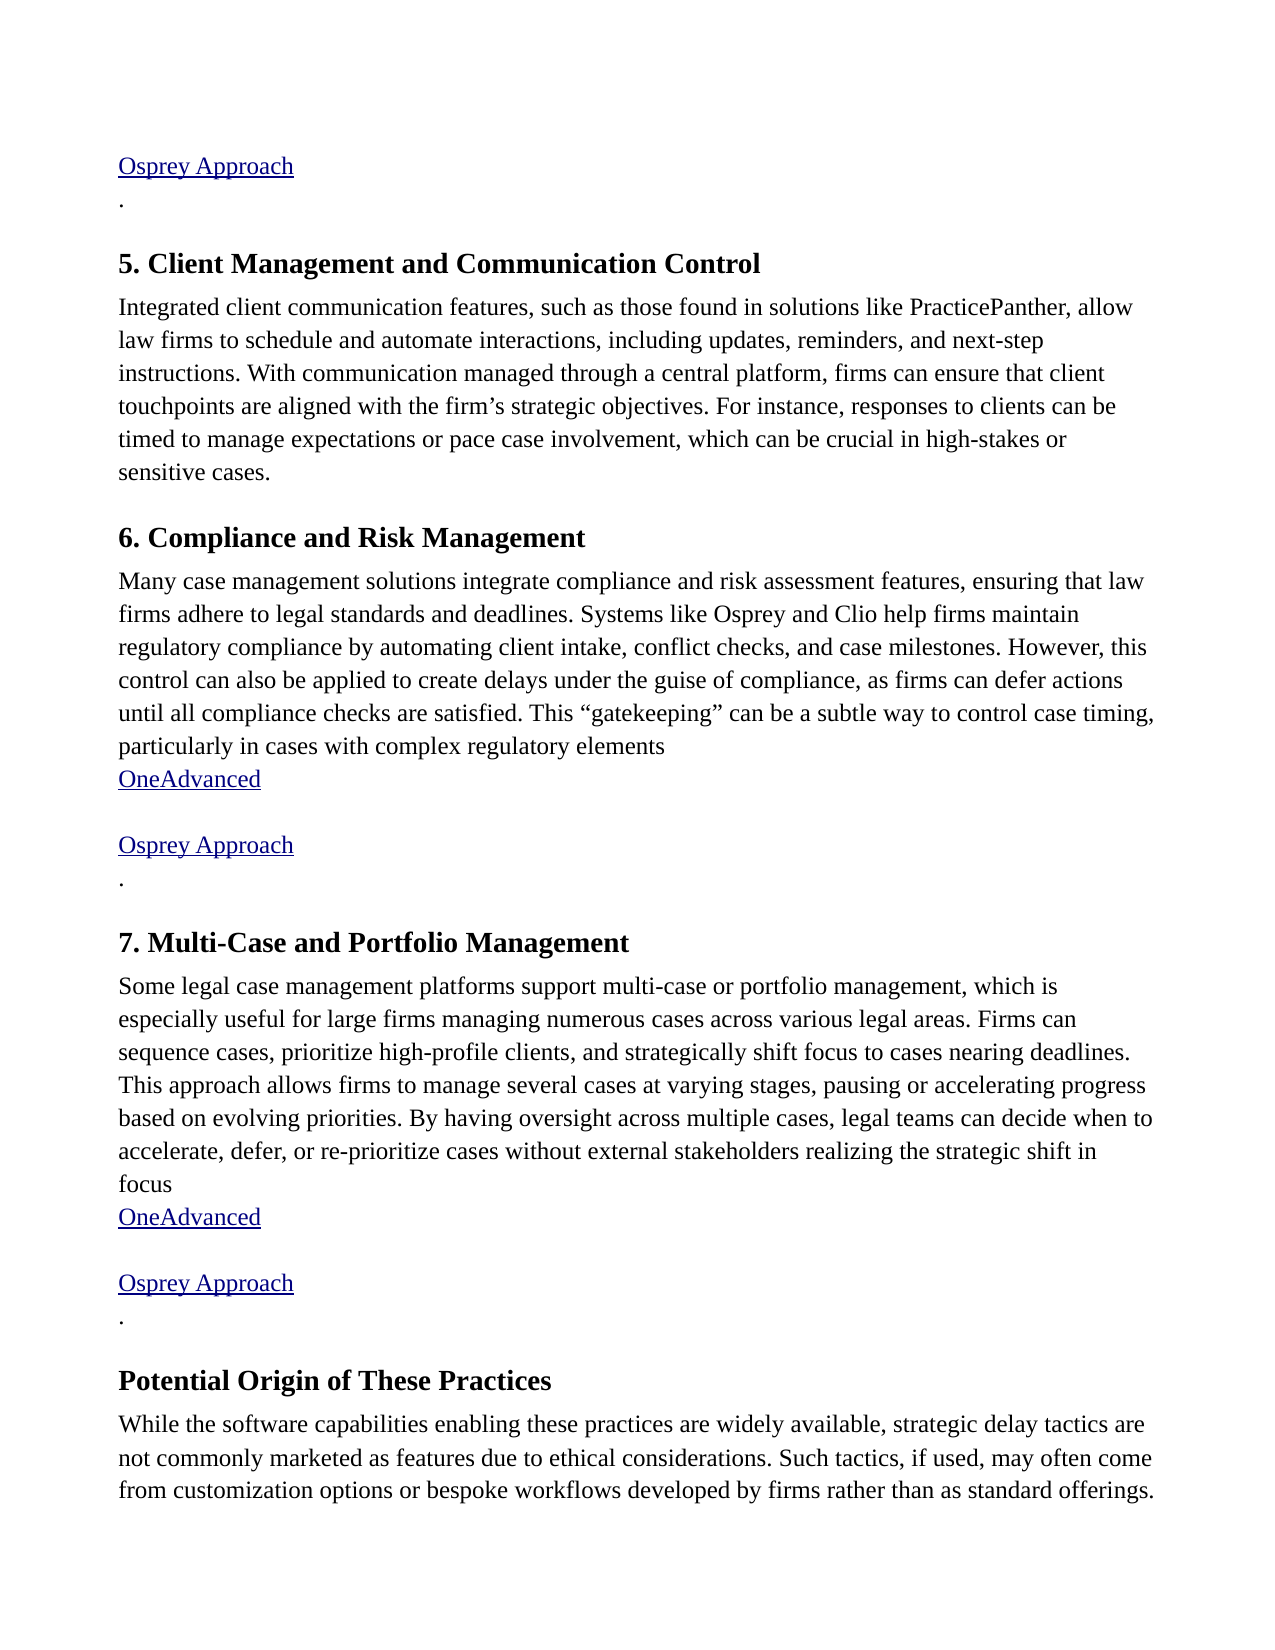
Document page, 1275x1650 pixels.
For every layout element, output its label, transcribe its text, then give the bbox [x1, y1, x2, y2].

text ​ [118, 118, 1157, 147]
text OneAdvanced [118, 1202, 1157, 1231]
text Many case management solutions integrate compliance and risk assessment features, ensuring that law firms adhere to legal standards and deadlines. Systems like Osprey and Clio help firms maintain regulatory compliance by automating client intake, conflict checks, and case milestones. However, this control can also be applied to create delays under the guise of compliance, as firms can defer actions until all compliance checks are satisfied. This “gatekeeping” can be a subtle way to control case timing, particularly in cases with complex regulatory elements​ [118, 566, 1157, 759]
subtitle Potential Origin of These Practices [118, 1363, 1157, 1397]
text Some legal case management platforms support multi-case or portfolio management, which is especially useful for large firms managing numerous cases across various legal areas. Firms can sequence cases, prioritize high-profile clients, and strategically shift focus to cases nearing deadlines. This approach allows firms to manage several cases at varying stages, pausing or accelerating progress based on evolving priorities. By having oversight across multiple cases, legal teams can decide when to accelerate, defer, or re-prioritize cases without external stakeholders realizing the strategic shift in focus​ [118, 971, 1157, 1198]
text Integrated client communication features, such as those found in solutions like PracticePanther, allow law firms to schedule and automate interactions, including updates, reminders, and next-step instructions. With communication managed through a central platform, firms can ensure that client touchpoints are aligned with the firm’s strategic objectives. For instance, responses to clients can be timed to manage expectations or pace case involvement, which can be crucial in high-stakes or sensitive cases. [118, 292, 1157, 486]
subtitle 6. Compliance and Risk Management [118, 520, 1157, 553]
text ​ [118, 1235, 1157, 1264]
text While the software capabilities enabling these practices are widely available, strategic delay tactics are not commonly marketed as features due to ethical considerations. Such tactics, if used, may often come from customization options or bespoke workflows developed by firms rather than as standard offerings. [118, 1409, 1157, 1504]
text Osprey Approach [118, 1268, 1157, 1297]
subtitle 7. Multi-Case and Portfolio Management [118, 925, 1157, 959]
subtitle 5. Client Management and Communication Control [118, 246, 1157, 280]
text Osprey Approach [118, 151, 1157, 180]
text . [118, 863, 1157, 892]
text . [118, 1301, 1157, 1330]
text . [118, 184, 1157, 213]
text ​ [118, 797, 1157, 826]
text OneAdvanced [118, 764, 1157, 793]
text Osprey Approach [118, 830, 1157, 859]
